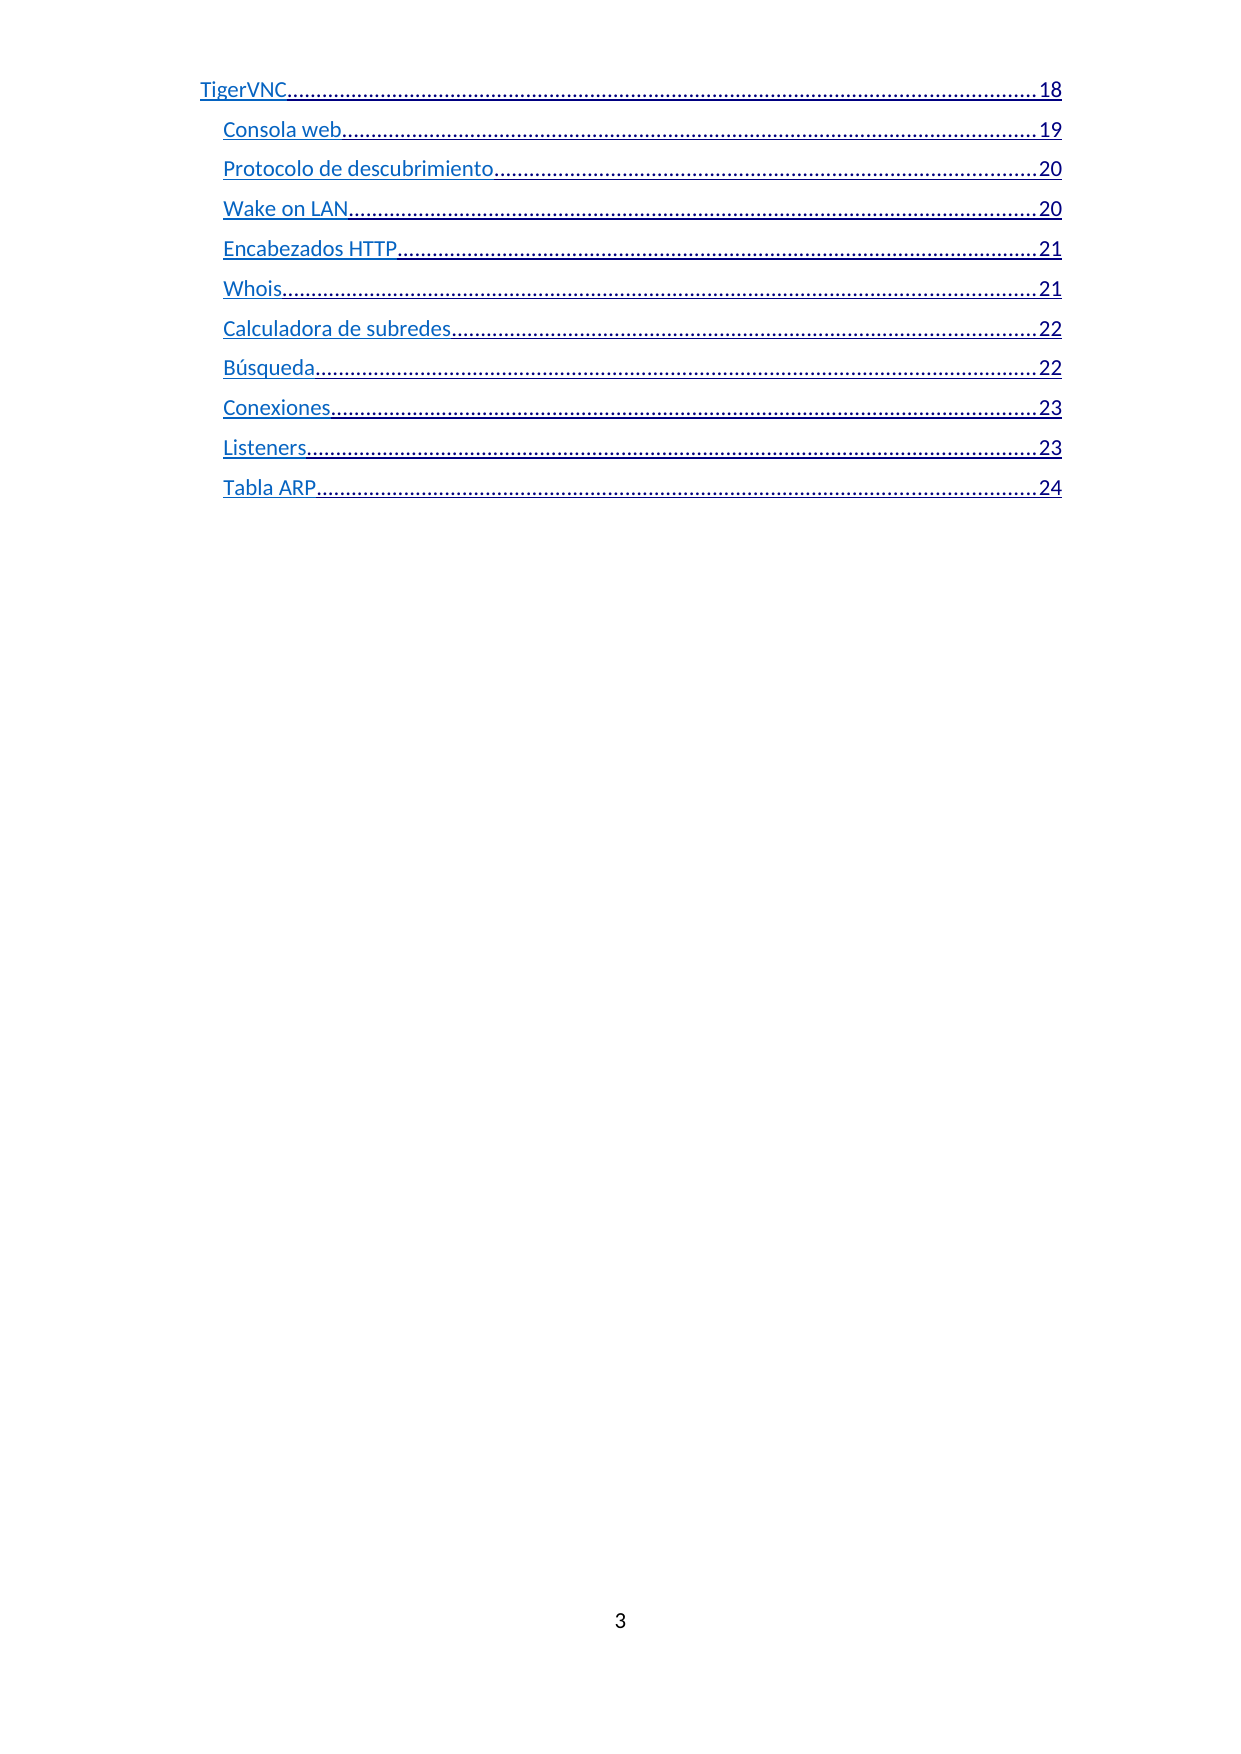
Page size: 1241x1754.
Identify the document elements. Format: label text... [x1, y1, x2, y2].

text Wake on LAN 20 [223, 194, 1063, 222]
text Tabla ARP 24 [223, 473, 1063, 501]
text Búsqueda 22 [223, 353, 1063, 382]
text Conexiones 23 [223, 393, 1063, 421]
text Consola web 19 [223, 115, 1063, 143]
text Calculadora de subredes 22 [223, 314, 1063, 342]
text Listeners 23 [223, 433, 1063, 461]
text Encabezados HTTP 21 [223, 234, 1063, 262]
text Protocolo de descubrimiento 20 [223, 154, 1063, 183]
text TigerVNC 18 [200, 75, 1063, 103]
text Whois 21 [223, 274, 1063, 302]
